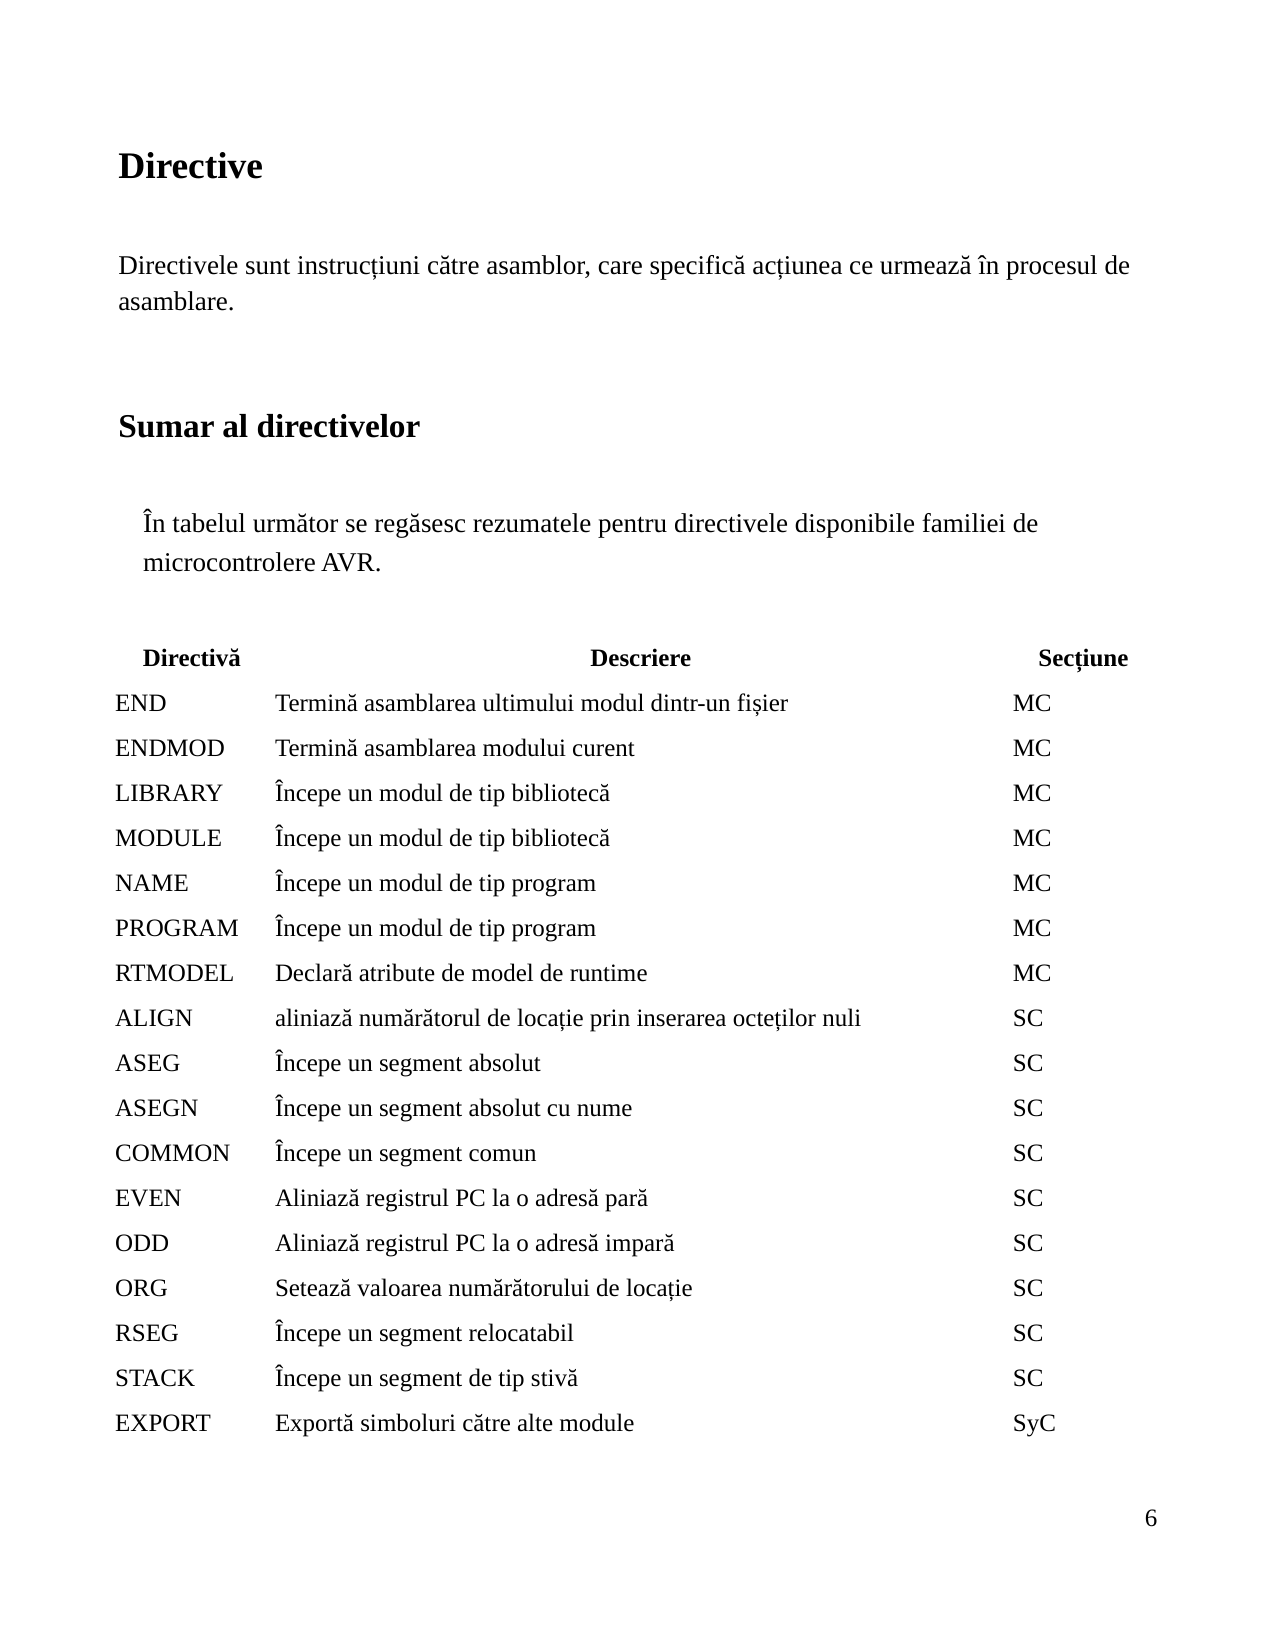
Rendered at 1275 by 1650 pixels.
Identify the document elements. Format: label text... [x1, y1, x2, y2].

table_cell SC [1010, 1212, 1157, 1257]
table_cell Aliniază registrul PC la o adresă impară [272, 1212, 1009, 1257]
table_cell COMMON [112, 1122, 272, 1167]
table_cell SC [1010, 1257, 1157, 1302]
table_cell RSEG [112, 1302, 272, 1347]
table_cell Începe un modul de tip bibliotecă [272, 762, 1009, 807]
text Directivele sunt instrucțiuni către asamblor, care specifică acțiunea ce urmează în procesul de asamblare. [118, 249, 1157, 316]
table_cell Începe un segment de tip stivă [272, 1347, 1009, 1392]
table_cell SC [1010, 1167, 1157, 1212]
table_cell MC [1010, 717, 1157, 762]
table_cell Aliniază registrul PC la o adresă pară [272, 1167, 1009, 1212]
table_cell MODULE [112, 807, 272, 852]
table_cell EVEN [112, 1167, 272, 1212]
table_cell Declară atribute de model de runtime [272, 942, 1009, 987]
table_cell MC [1010, 807, 1157, 852]
table_cell Exportă simboluri către alte module [272, 1392, 1009, 1437]
table_cell Începe un modul de tip program [272, 897, 1009, 942]
table_cell SC [1010, 1077, 1157, 1122]
table_cell MC [1010, 852, 1157, 897]
table_cell Setează valoarea numărătorului de locație [272, 1257, 1009, 1302]
table_cell SC [1010, 1347, 1157, 1392]
table_cell ASEGN [112, 1077, 272, 1122]
table_cell SyC [1010, 1392, 1157, 1437]
table_cell Începe un modul de tip program [272, 852, 1009, 897]
subtitle Sumar al directivelor [118, 406, 1157, 444]
table_cell STACK [112, 1347, 272, 1392]
table_cell NAME [112, 852, 272, 897]
table_cell ENDMOD [112, 717, 272, 762]
table_cell Termină asamblarea ultimului modul dintr-un fișier [272, 672, 1009, 717]
table_cell END [112, 672, 272, 717]
table_cell Începe un segment relocatabil [272, 1302, 1009, 1347]
table_cell ODD [112, 1212, 272, 1257]
table_cell ASEG [112, 1032, 272, 1077]
text În tabelul următor se regăsesc rezumatele pentru directivele disponibile familiei de microcontrolere AVR. [143, 507, 1157, 577]
table_cell ORG [112, 1257, 272, 1302]
table_header Secțiune [1010, 627, 1157, 672]
subtitle Directive [118, 143, 1157, 186]
table_cell LIBRARY [112, 762, 272, 807]
table_cell MC [1010, 762, 1157, 807]
table_cell MC [1010, 672, 1157, 717]
table_cell MC [1010, 897, 1157, 942]
table_cell MC [1010, 942, 1157, 987]
table_cell Începe un segment absolut cu nume [272, 1077, 1009, 1122]
table_cell SC [1010, 1032, 1157, 1077]
table_cell Începe un segment absolut [272, 1032, 1009, 1077]
table_cell aliniază numărătorul de locație prin inserarea octeților nuli [272, 987, 1009, 1032]
table_header Directivă [112, 627, 272, 672]
table_cell SC [1010, 1122, 1157, 1167]
table_cell Începe un modul de tip bibliotecă [272, 807, 1009, 852]
table_cell PROGRAM [112, 897, 272, 942]
table_cell EXPORT [112, 1392, 272, 1437]
table_cell Termină asamblarea modului curent [272, 717, 1009, 762]
table_cell ALIGN [112, 987, 272, 1032]
table_cell Începe un segment comun [272, 1122, 1009, 1167]
table_cell RTMODEL [112, 942, 272, 987]
table_cell SC [1010, 987, 1157, 1032]
table_header Descriere [272, 627, 1009, 672]
table_cell SC [1010, 1302, 1157, 1347]
